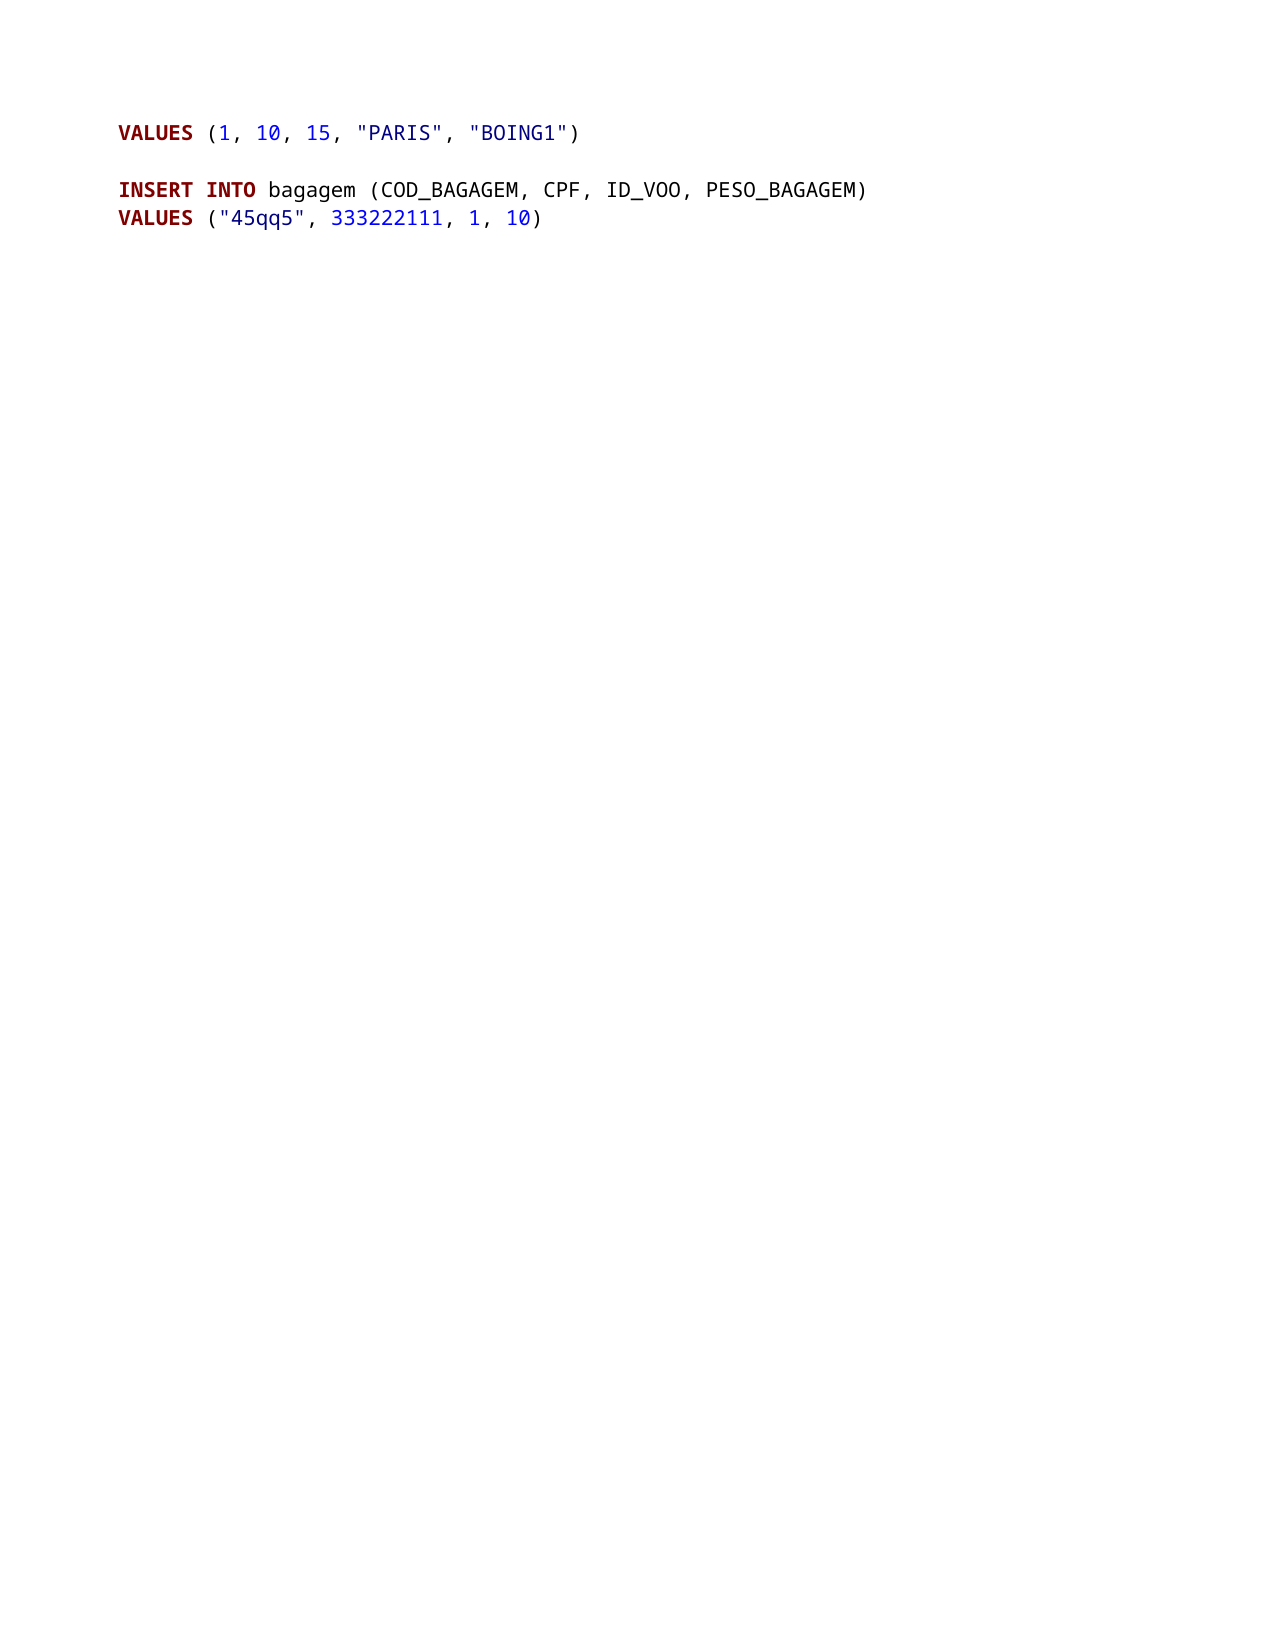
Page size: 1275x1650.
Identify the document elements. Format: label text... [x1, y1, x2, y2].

text INSERT INTO bagagem (COD_BAGAGEM, CPF, ID_VOO, PESO_BAGAGEM) [118, 175, 1157, 203]
text VALUES ("45qq5", 333222111, 1, 10) [118, 203, 1157, 232]
text VALUES (1, 10, 15, "PARIS", "BOING1") [118, 118, 1157, 147]
